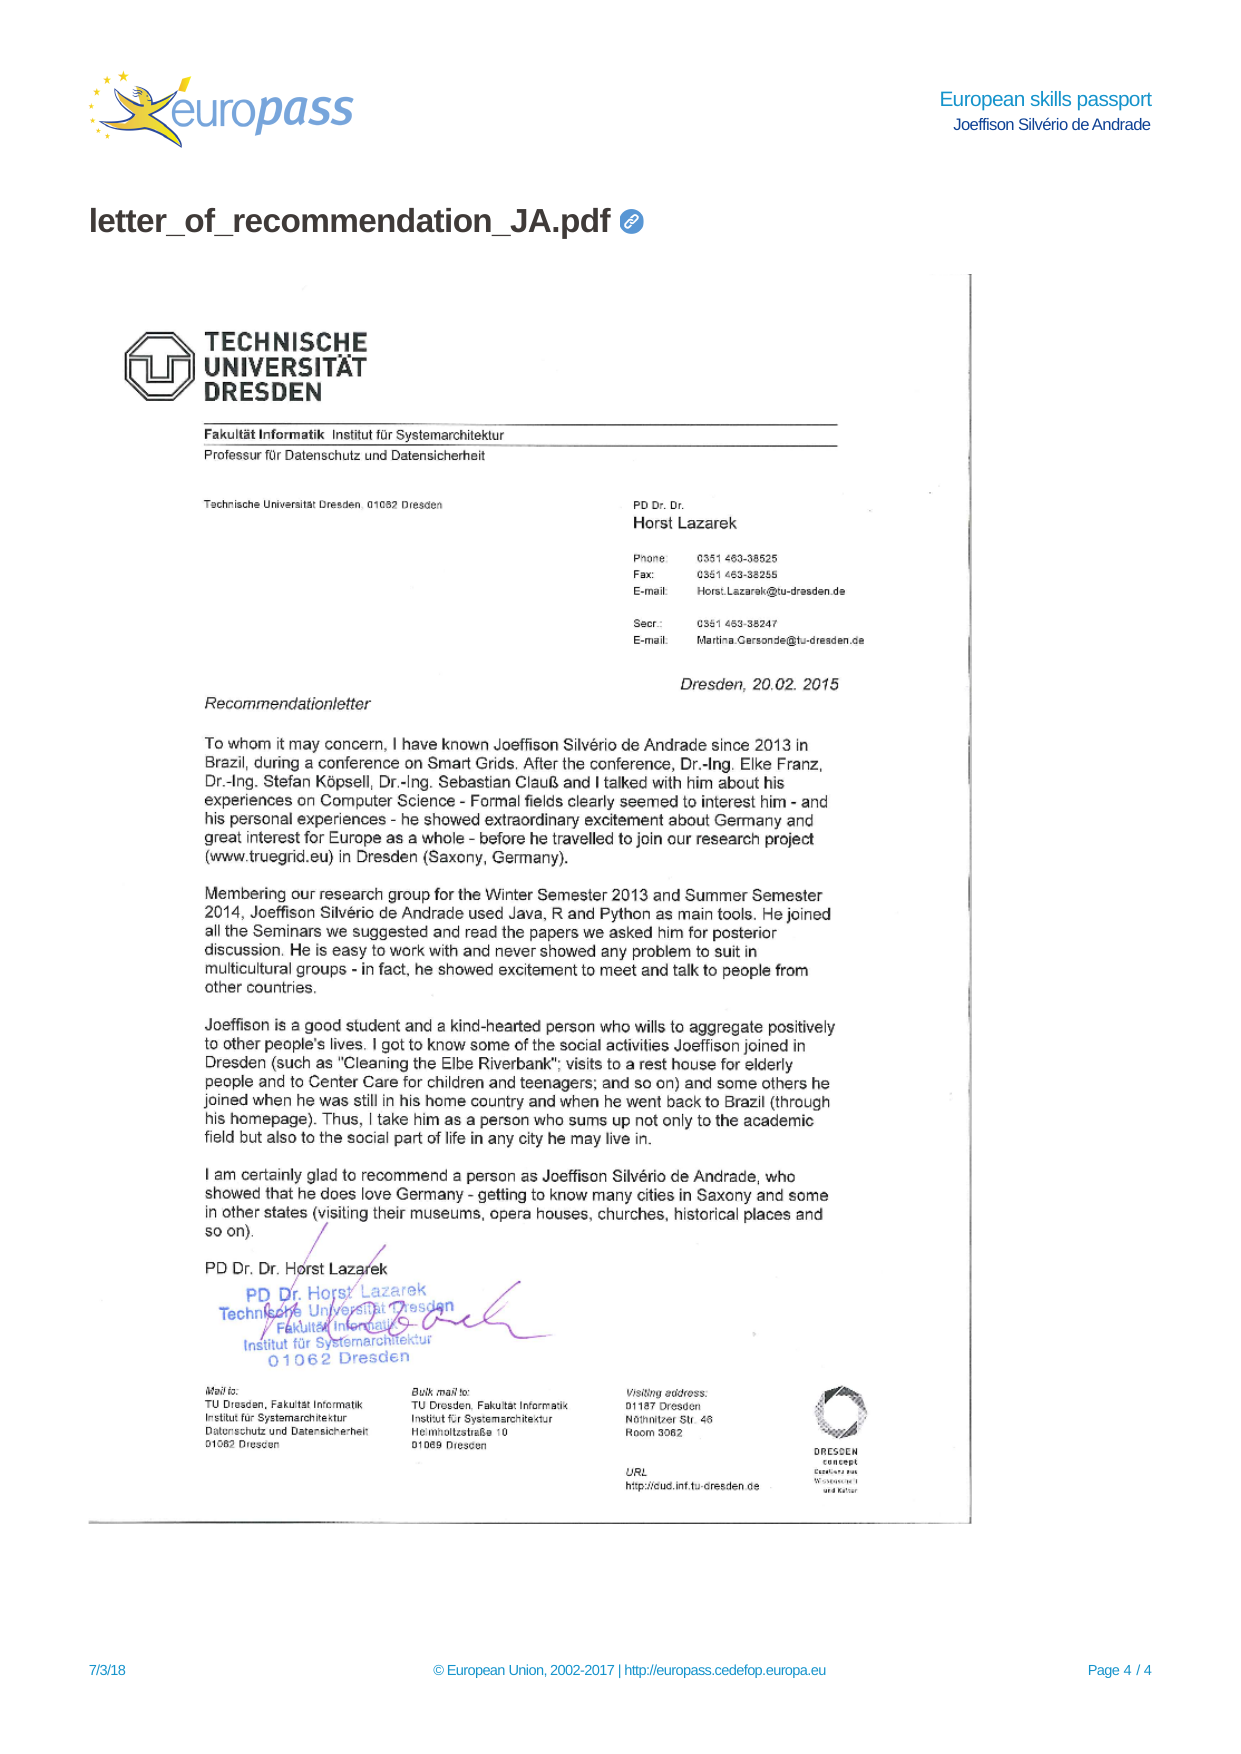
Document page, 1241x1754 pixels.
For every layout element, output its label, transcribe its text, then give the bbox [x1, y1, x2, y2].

subtitle letter_of_recommendation_JA.pdf [88, 201, 1134, 239]
picture [620, 209, 644, 234]
picture [88, 70, 354, 148]
